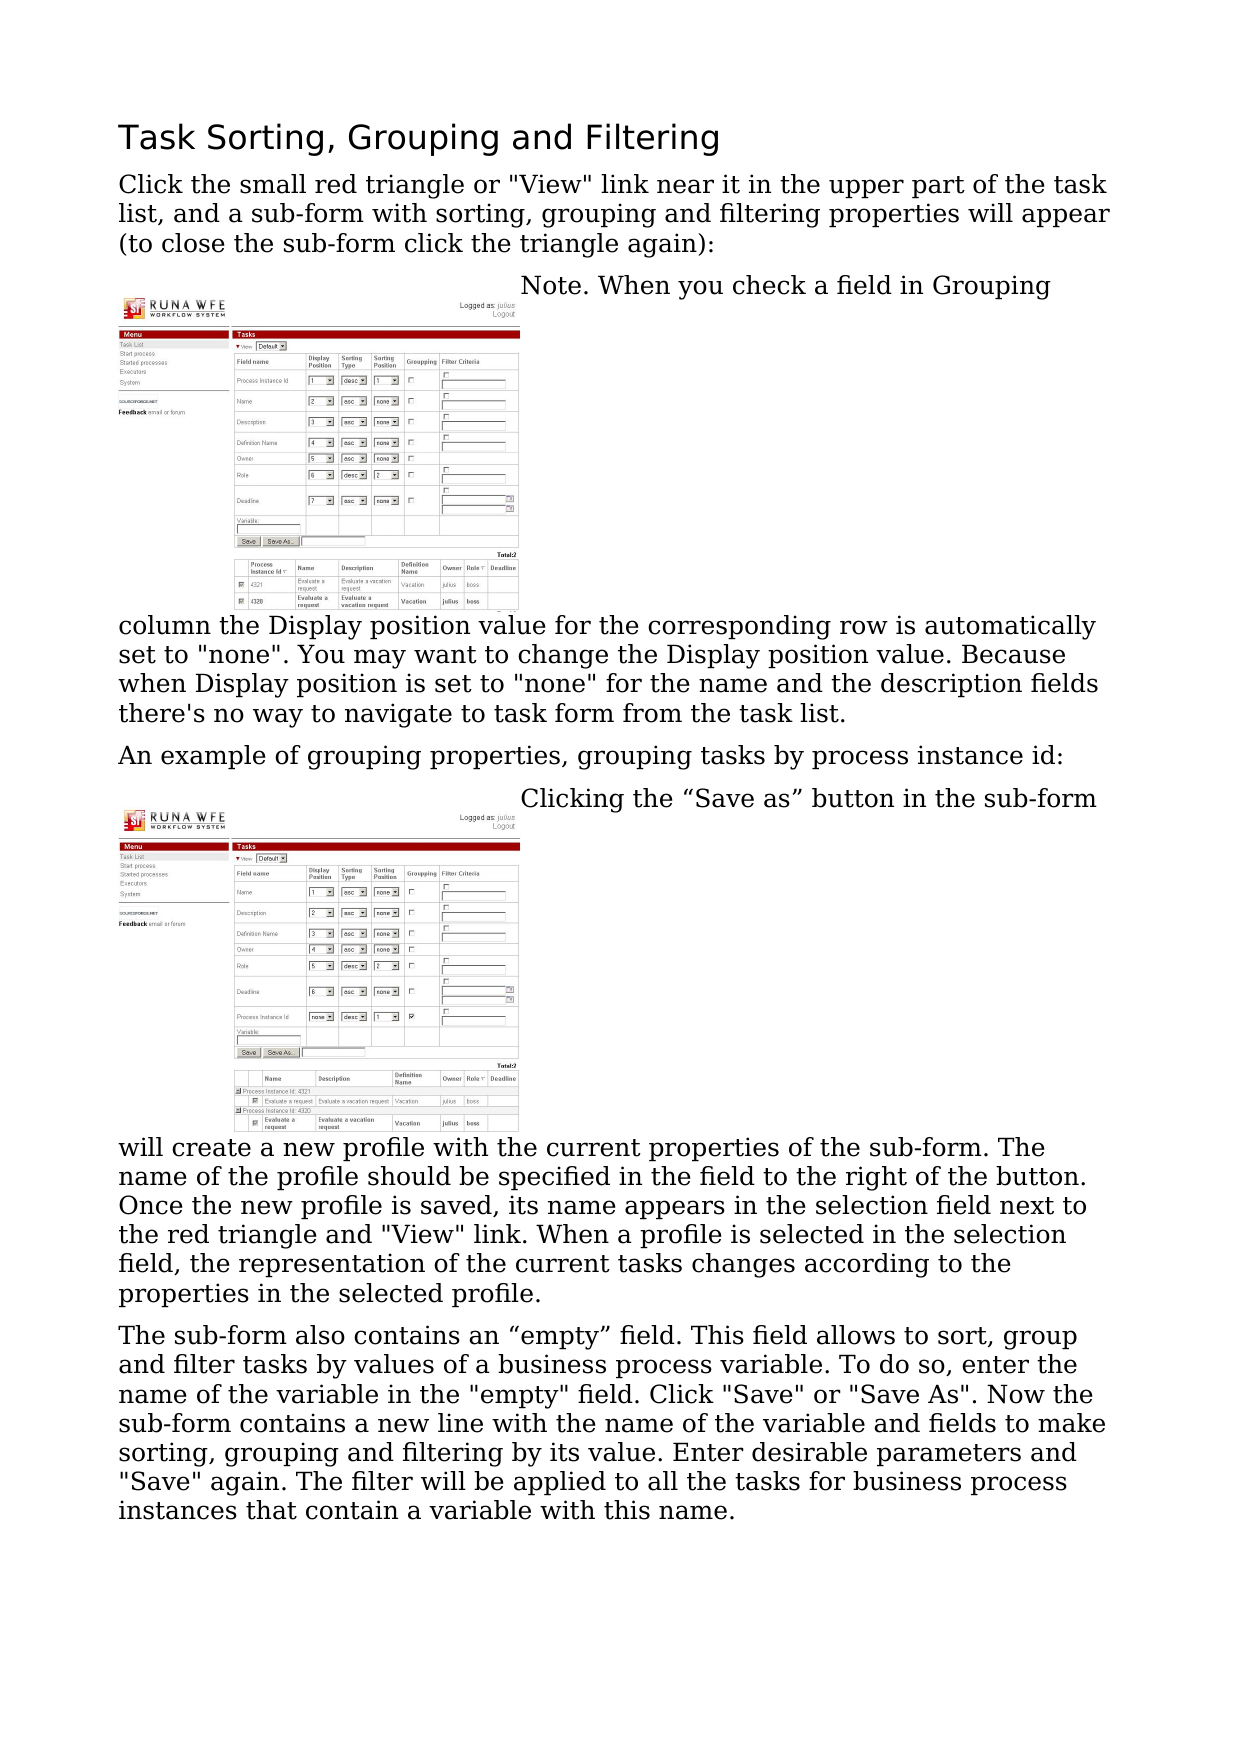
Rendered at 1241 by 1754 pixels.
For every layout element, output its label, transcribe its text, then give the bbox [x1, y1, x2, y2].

text Note. When you check a field in Grouping column the Display position value for the corresponding row is automatically set to "none". You may want to change the Display position value. Because when Display position is set to "none" for the name and the description fields there's no way to navigate to task form from the task list. [118, 272, 1122, 728]
text Click the small red triangle or "View" link near it in the upper part of the task list, and a sub-form with sorting, grouping and filtering properties will appear (to close the sub-form click the triangle again): [118, 171, 1122, 258]
text Clicking the “Save as” button in the sub-form will create a new profile with the current properties of the sub-form. The name of the profile should be specified in the field to the right of the button. Once the new profile is saved, its name appears in the selection field next to the red triangle and "View" link. When a profile is selected in the selection field, the representation of the current tasks changes according to the properties in the selected profile. [118, 784, 1122, 1308]
text The sub-form also contains an “empty” field. This field allows to sort, group and filter tasks by values of a business process variable. To do so, enter the name of the variable in the "empty" field. Click "Save" or "Save As". Now the sub-form contains a new line with the name of the variable and fields to make sorting, grouping and filtering by its value. Enter desirable parameters and "Save" again. The filter will be applied to all the tasks for business process instances that contain a variable with this name. [118, 1321, 1122, 1526]
subtitle Task Sorting, Grouping and Filtering [118, 118, 1122, 157]
text An example of grouping properties, grouping tasks by process instance id: [118, 741, 1122, 771]
